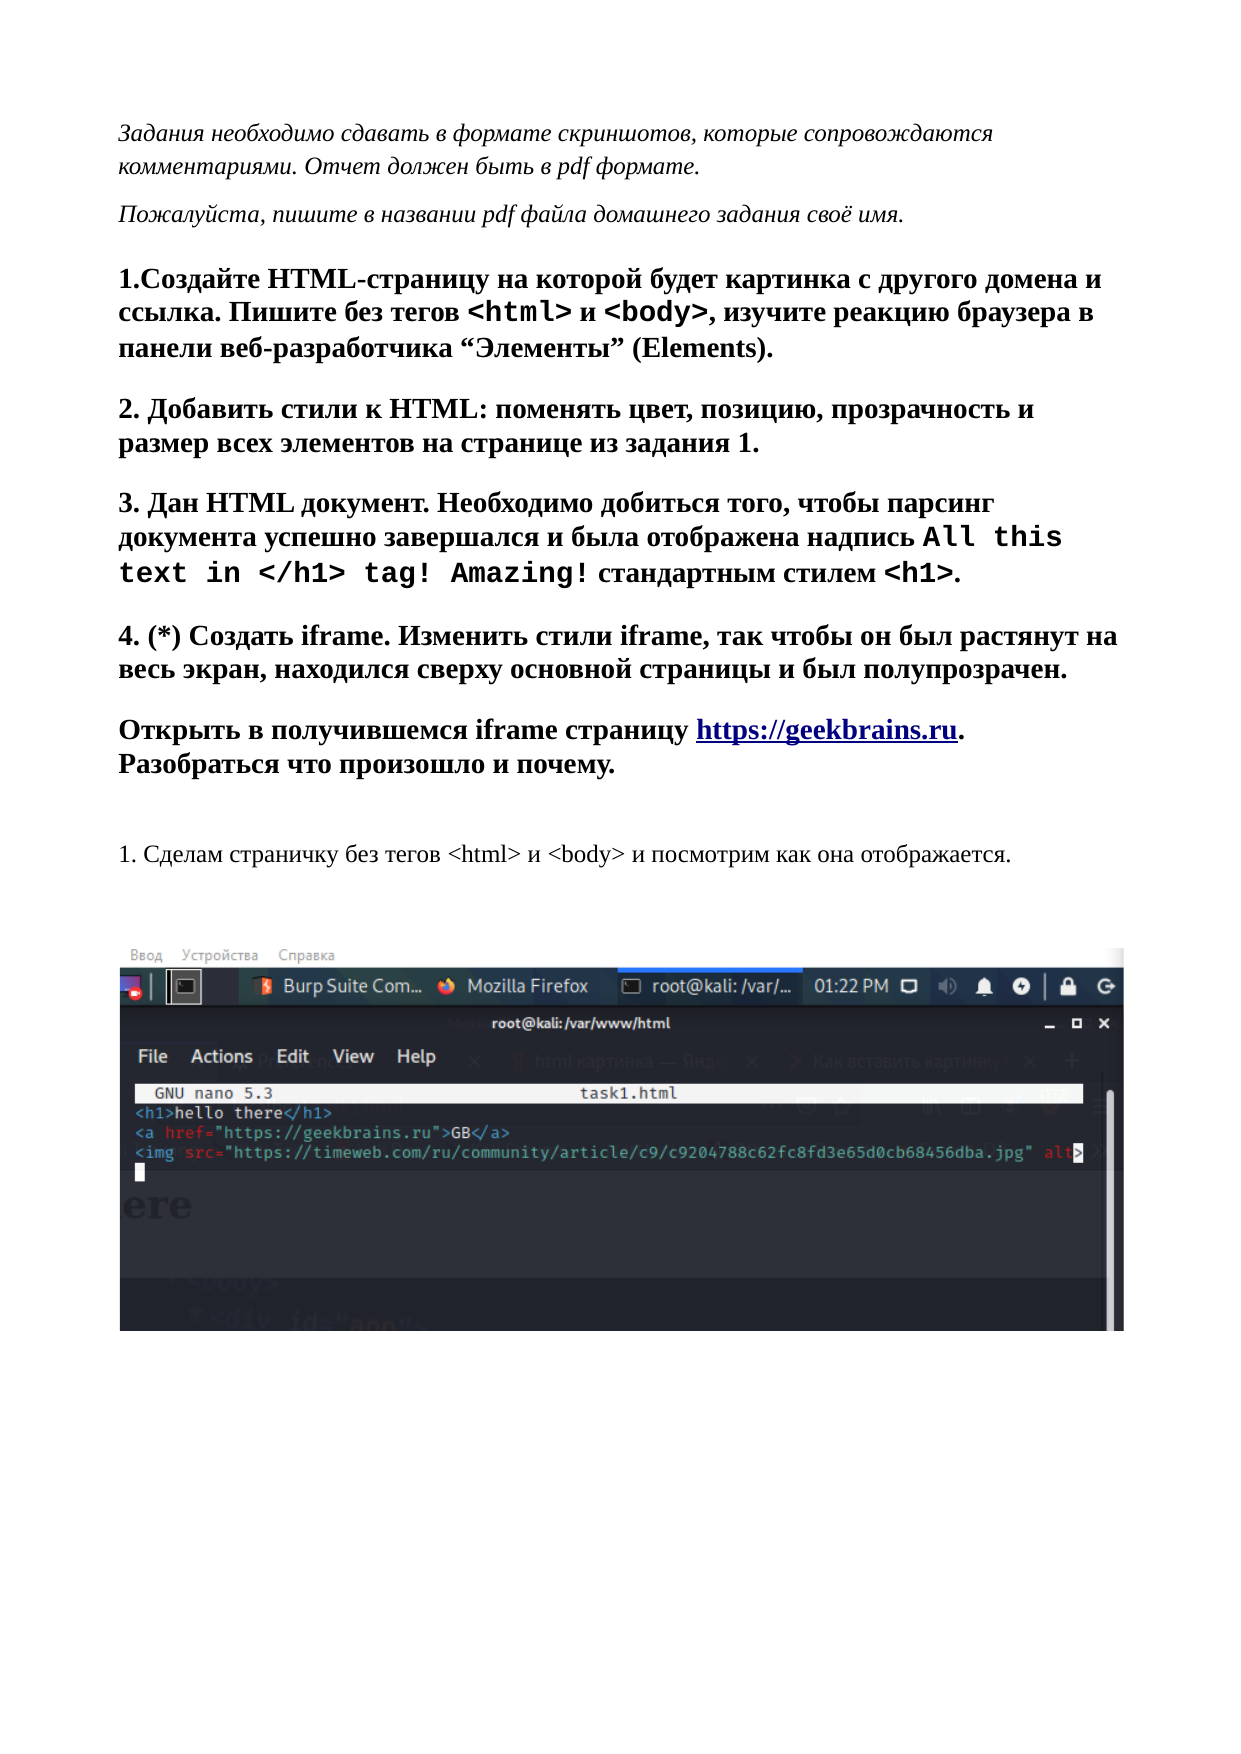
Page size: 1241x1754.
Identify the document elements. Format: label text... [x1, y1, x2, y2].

text Задания необходимо сдавать в формате скриншотов, которые сопровождаются комментариями. Отчет должен быть в pdf формате. [118, 118, 1122, 180]
text 1. Сделам страничку без тегов <html> и <body> и посмотрим как она отображается. [118, 839, 1122, 868]
subtitle 2. Добавить стили к HTML: поменять цвет, позицию, прозрачность и размер всех элементов на странице из задания 1. [118, 391, 1122, 458]
subtitle 3. Дан HTML документ. Необходимо добиться того, чтобы парсинг документа успешно завершался и была отображена надпись All this text in </h1> tag! Amazing! стандартным стилем <h1>. [118, 485, 1122, 591]
subtitle 1.Создайте HTML-страницу на которой будет картинка с другого домена и ссылка. Пишите без тегов <html> и <body>, изучите реакцию браузера в панели веб-разработчика “Элементы” (Elements). [118, 261, 1122, 364]
text Пожалуйста, пишите в названии pdf файла домашнего задания своё имя. [118, 199, 1122, 227]
subtitle 4. (*) Создать iframe. Изменить стили iframe, так чтобы он был растянут на весь экран, находился сверху основной страницы и был полупрозрачен. [118, 618, 1122, 685]
subtitle Открыть в получившемся iframe страницу https://geekbrains.ru. Разобраться что произошло и почему. [118, 712, 1122, 779]
picture [119, 948, 1124, 1331]
